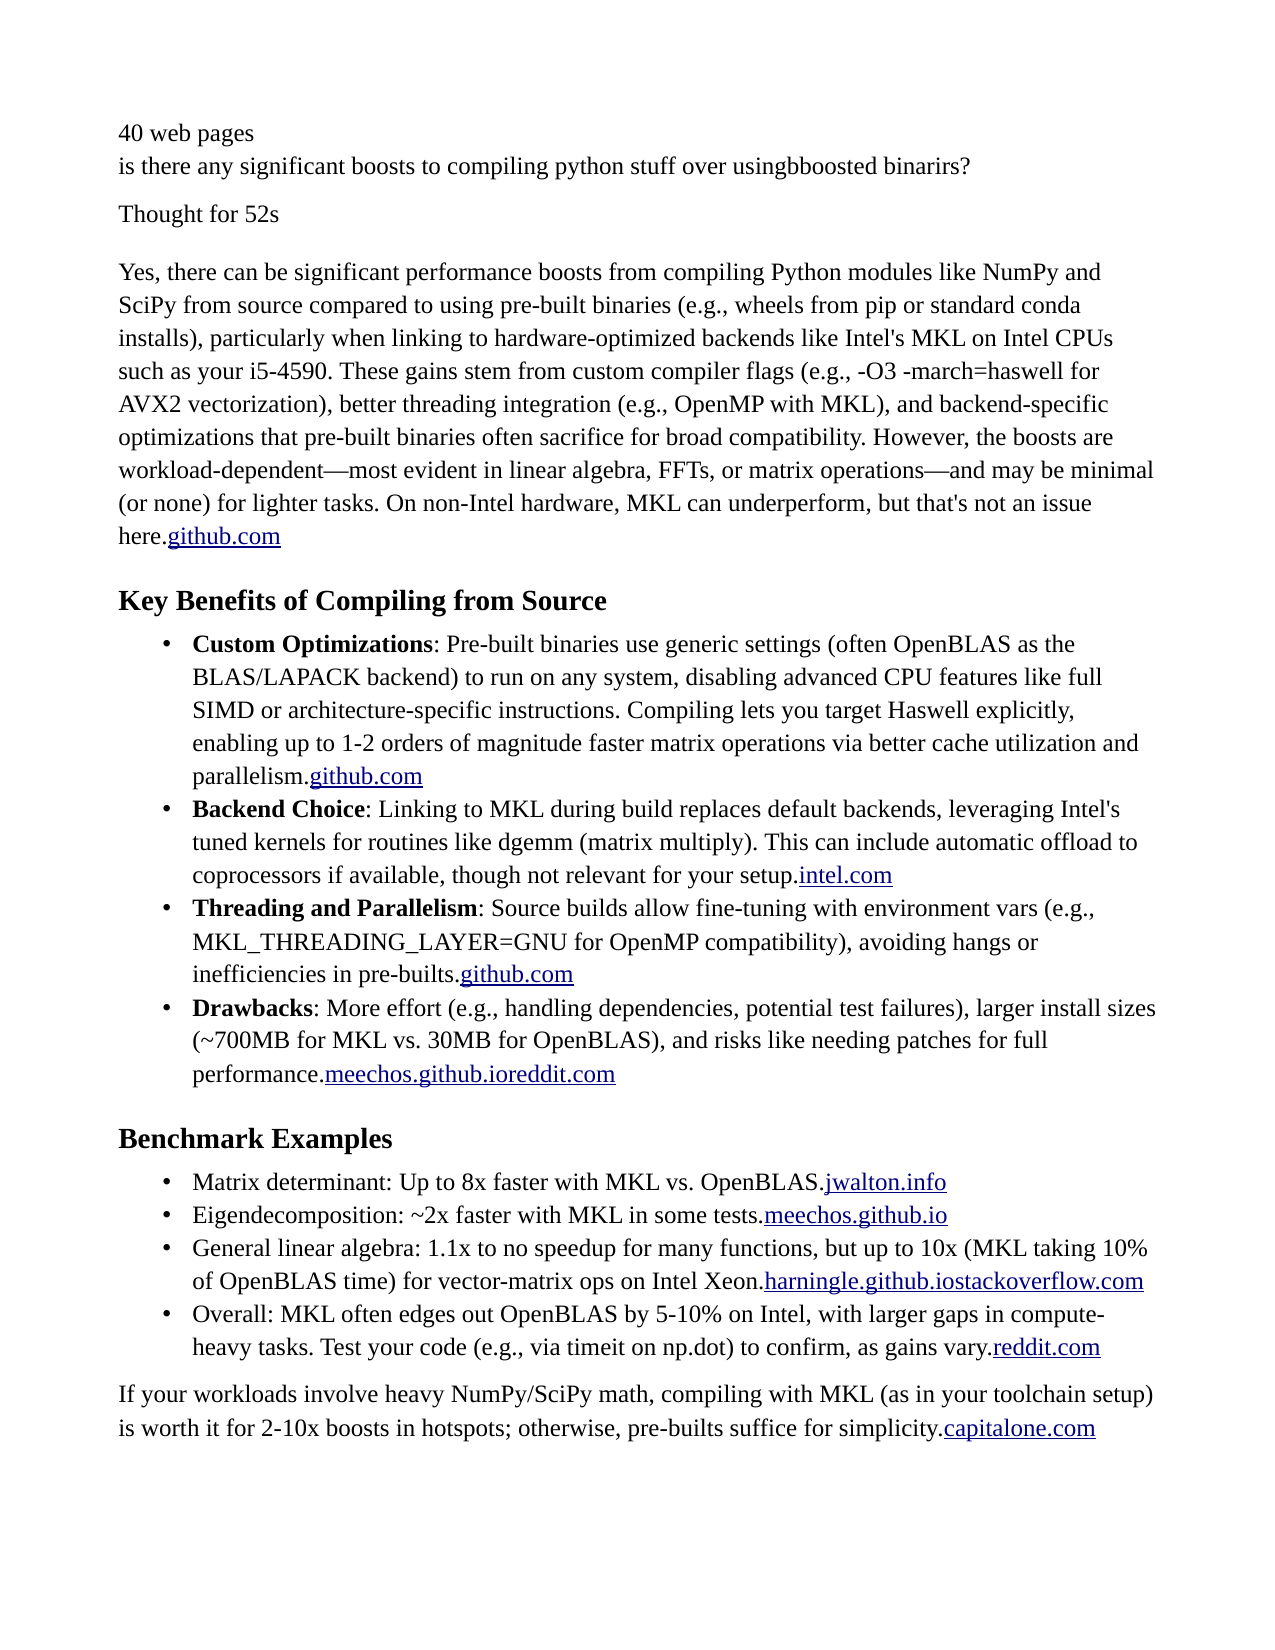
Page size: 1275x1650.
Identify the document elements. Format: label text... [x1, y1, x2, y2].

text If your workloads involve heavy NumPy/SciPy math, compiling with MKL (as in your toolchain setup) is worth it for 2-10x boosts in hotspots; otherwise, pre-builts suffice for simplicity.capitalone.com [118, 1379, 1157, 1441]
text Thought for 52s [118, 199, 1157, 227]
list Threading and Parallelism: Source builds allow fine-tuning with environment vars (e.g., MKL_THREADING_LAYER=GNU for OpenMP compatibility), avoiding hangs or inefficiencies in pre-builts.github.com [162, 893, 1157, 988]
subtitle Key Benefits of Compiling from Source [118, 583, 1157, 617]
text 40 web pages [118, 118, 1157, 147]
list Drawbacks: More effort (e.g., handling dependencies, potential test failures), larger install sizes (~700MB for MKL vs. 30MB for OpenBLAS), and risks like needing patches for full performance.meechos.github.ioreddit.com [162, 993, 1157, 1087]
list Eigendecomposition: ~2x faster with MKL in some tests.meechos.github.io [162, 1200, 1157, 1229]
text Yes, there can be significant performance boosts from compiling Python modules like NumPy and SciPy from source compared to using pre-built binaries (e.g., wheels from pip or standard conda installs), particularly when linking to hardware-optimized backends like Intel's MKL on Intel CPUs such as your i5-4590. These gains stem from custom compiler flags (e.g., -O3 -march=haswell for AVX2 vectorization), better threading integration (e.g., OpenMP with MKL), and backend-specific optimizations that pre-built binaries often sacrifice for broad compatibility. However, the boosts are workload-dependent—most evident in linear algebra, FFTs, or matrix operations—and may be minimal (or none) for lighter tasks. On non-Intel hardware, MKL can underperform, but that's not an issue here.github.com [118, 257, 1157, 550]
list Custom Optimizations: Pre-built binaries use generic settings (often OpenBLAS as the BLAS/LAPACK backend) to run on any system, disabling advanced CPU features like full SIMD or architecture-specific instructions. Compiling lets you target Haswell explicitly, enabling up to 1-2 orders of magnitude faster matrix operations via better cache utilization and parallelism.github.com [162, 629, 1157, 790]
text is there any significant boosts to compiling python stuff over usingbboosted binarirs? [118, 151, 1157, 180]
list Backend Choice: Linking to MKL during build replaces default backends, leveraging Intel's tuned kernels for routines like dgemm (matrix multiply). This can include automatic offload to coprocessors if available, though not relevant for your setup.intel.com [162, 794, 1157, 889]
list General linear algebra: 1.1x to no speedup for many functions, but up to 10x (MKL taking 10% of OpenBLAS time) for vector-matrix ops on Intel Xeon.harningle.github.iostackoverflow.com [162, 1233, 1157, 1295]
list Matrix determinant: Up to 8x faster with MKL vs. OpenBLAS.jwalton.info [162, 1167, 1157, 1196]
list Overall: MKL often edges out OpenBLAS by 5-10% on Intel, with larger gaps in compute-heavy tasks. Test your code (e.g., via timeit on np.dot) to confirm, as gains vary.reddit.com [162, 1299, 1157, 1361]
subtitle Benchmark Examples [118, 1121, 1157, 1154]
